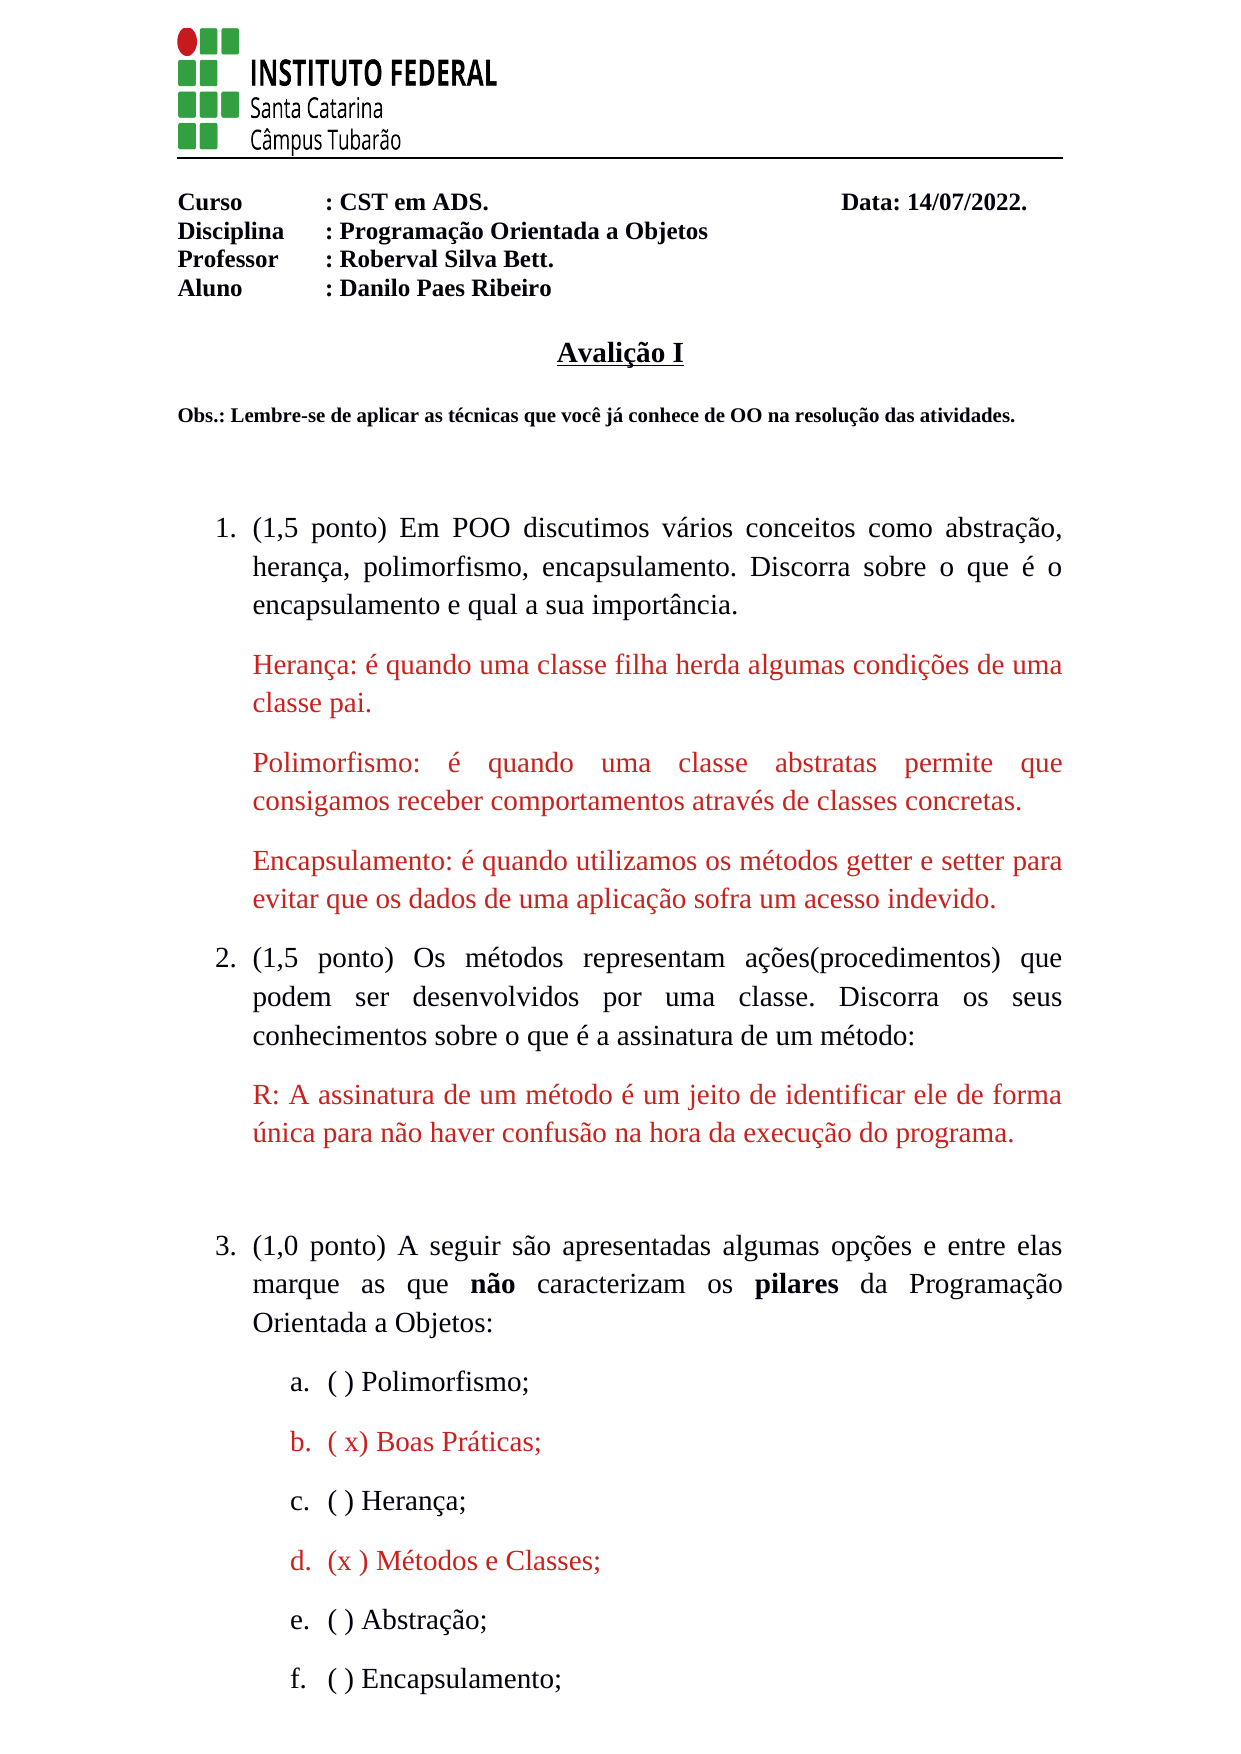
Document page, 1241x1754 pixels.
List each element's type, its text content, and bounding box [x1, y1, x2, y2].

text Disciplina : Programação Orientada a Objetos [177, 216, 1063, 244]
picture [177, 28, 497, 156]
text Professor : Roberval Silva Bett. [177, 244, 1063, 273]
list Encapsulamento: é quando utilizamos os métodos getter e setter para evitar que os dados de uma aplicação sofra um acesso indevido. [252, 843, 1063, 915]
list R: A assinatura de um método é um jeito de identificar ele de forma única para não haver confusão na hora da execução do programa. [252, 1077, 1063, 1149]
list ( x) Boas Práticas; [290, 1424, 1063, 1457]
list (1,5 ponto) Em POO discutimos vários conceitos como abstração, herança, polimorfismo, encapsulamento. Discorra sobre o que é o encapsulamento e qual a sua importância. [215, 510, 1063, 621]
list (1,5 ponto) Os métodos representam ações(procedimentos) que podem ser desenvolvidos por uma classe. Discorra os seus conhecimentos sobre o que é a assinatura de um método: [215, 941, 1063, 1051]
list (x ) Métodos e Classes; [290, 1543, 1063, 1576]
list ( ) Encapsulamento; [290, 1661, 1063, 1695]
list ( ) Polimorfismo; [290, 1364, 1063, 1398]
list (1,0 ponto) A seguir são apresentadas algumas opções e entre elas marque as que não caracterizam os pilares da Programação Orientada a Objetos: [215, 1228, 1063, 1339]
text Avalição I [177, 336, 1063, 369]
list Polimorfismo: é quando uma classe abstratas permite que consigamos receber comportamentos através de classes concretas. [252, 745, 1063, 817]
list Herança: é quando uma classe filha herda algumas condições de uma classe pai. [252, 647, 1063, 719]
list ( ) Abstração; [290, 1602, 1063, 1636]
text Aluno : Danilo Paes Ribeiro [177, 273, 1063, 302]
text Obs.: Lembre-se de aplicar as técnicas que você já conhece de OO na resolução das atividades. [177, 403, 1063, 427]
list ( ) Herança; [290, 1483, 1063, 1517]
text Curso : CST em ADS. Data: 14/07/2022. [177, 187, 1063, 216]
